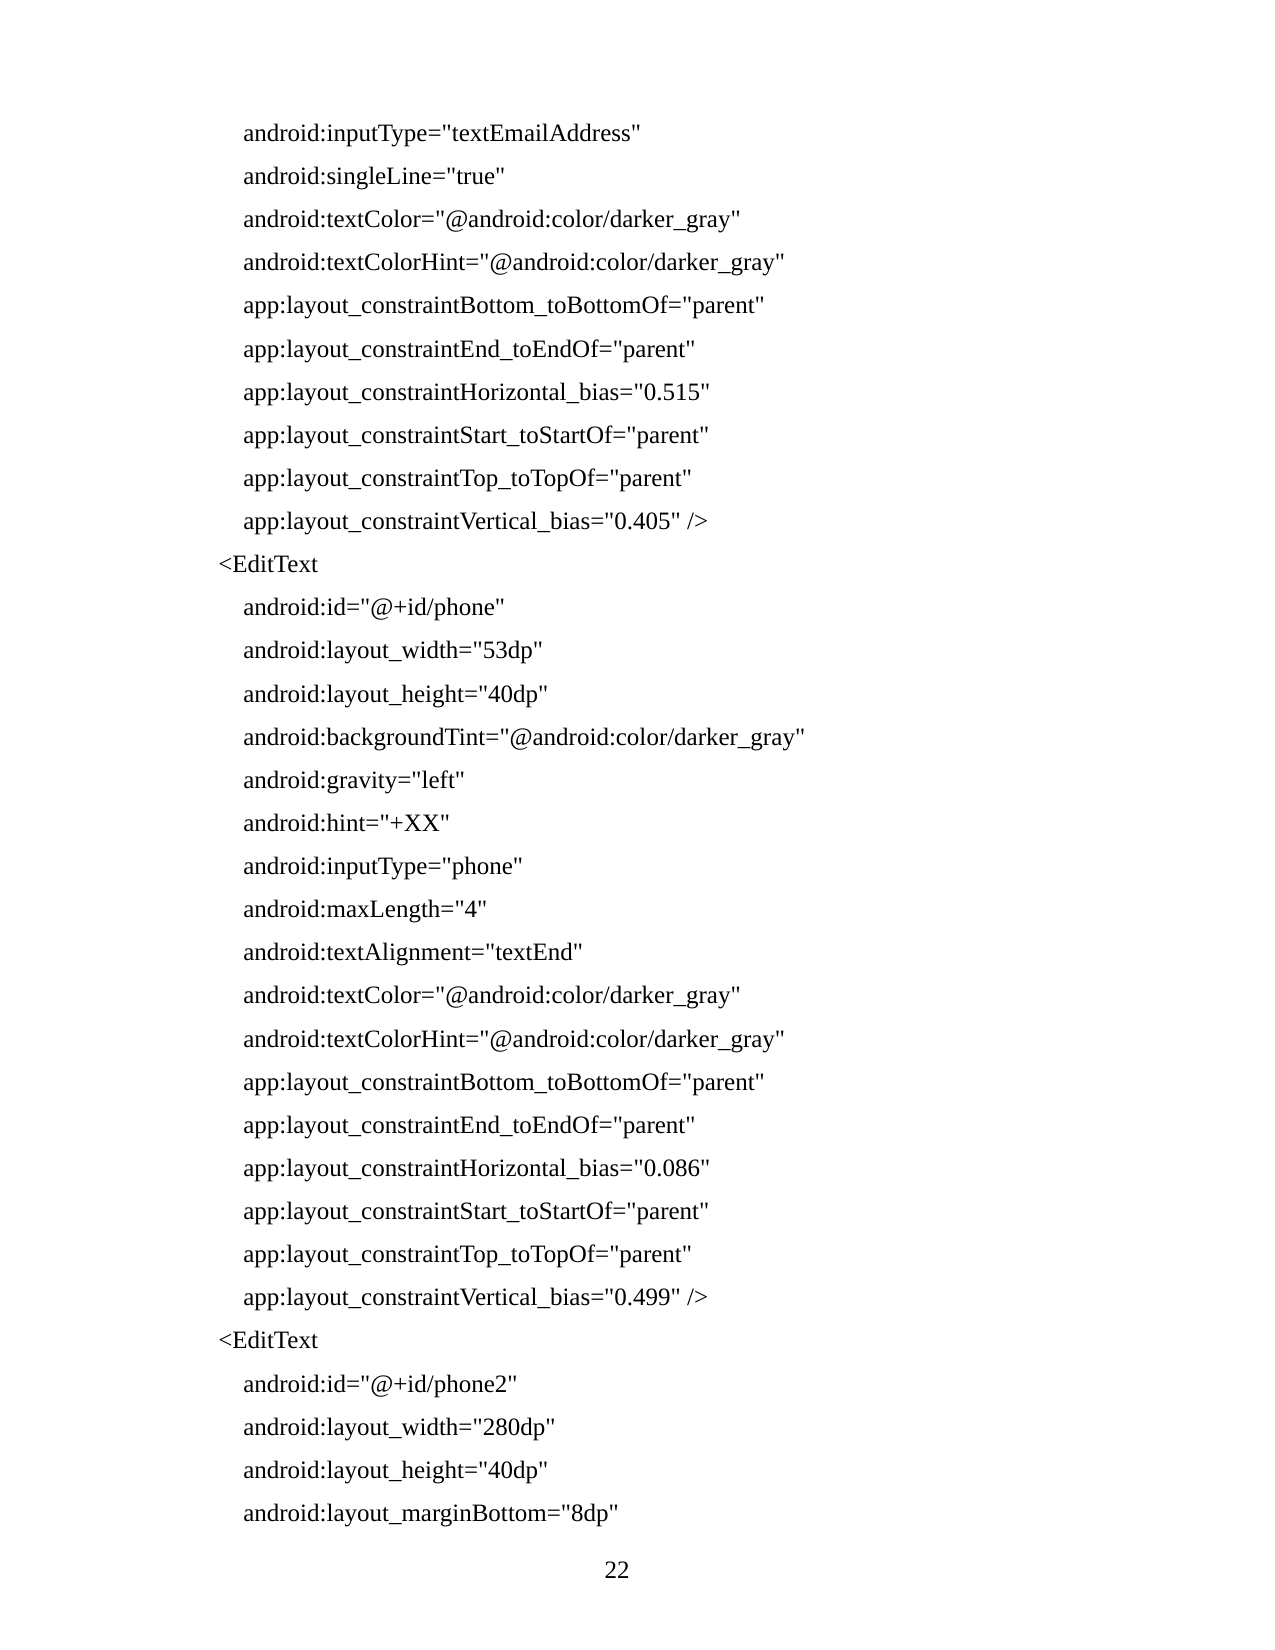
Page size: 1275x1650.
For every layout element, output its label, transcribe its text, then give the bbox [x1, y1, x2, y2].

text android:inputType="phone" [193, 851, 1157, 880]
text app:layout_constraintTop_toTopOf="parent" [193, 1239, 1157, 1268]
text android:textColor="@android:color/darker_gray" [193, 981, 1157, 1009]
text app:layout_constraintVertical_bias="0.405" /> [193, 506, 1157, 535]
text android:layout_width="280dp" [193, 1412, 1157, 1441]
text android:layout_width="53dp" [193, 636, 1157, 664]
text app:layout_constraintVertical_bias="0.499" /> [193, 1282, 1157, 1311]
text android:singleLine="true" [193, 161, 1157, 190]
text app:layout_constraintTop_toTopOf="parent" [193, 463, 1157, 492]
text app:layout_constraintEnd_toEndOf="parent" [193, 1110, 1157, 1139]
text android:gravity="left" [193, 765, 1157, 794]
text android:backgroundTint="@android:color/darker_gray" [193, 722, 1157, 751]
text android:textColorHint="@android:color/darker_gray" [193, 1024, 1157, 1052]
text android:inputType="textEmailAddress" [193, 118, 1157, 147]
text <EditText [193, 1326, 1157, 1354]
text app:layout_constraintBottom_toBottomOf="parent" [193, 291, 1157, 319]
text android:maxLength="4" [193, 894, 1157, 923]
text android:layout_height="40dp" [193, 679, 1157, 707]
text android:layout_height="40dp" [193, 1455, 1157, 1484]
text app:layout_constraintHorizontal_bias="0.086" [193, 1153, 1157, 1182]
text android:textColor="@android:color/darker_gray" [193, 204, 1157, 233]
text app:layout_constraintStart_toStartOf="parent" [193, 1196, 1157, 1225]
text android:textAlignment="textEnd" [193, 937, 1157, 966]
text app:layout_constraintBottom_toBottomOf="parent" [193, 1067, 1157, 1096]
text app:layout_constraintHorizontal_bias="0.515" [193, 377, 1157, 406]
text <EditText [193, 549, 1157, 578]
text android:hint="+XX" [193, 808, 1157, 837]
text app:layout_constraintEnd_toEndOf="parent" [193, 334, 1157, 362]
text android:layout_marginBottom="8dp" [193, 1498, 1157, 1527]
text app:layout_constraintStart_toStartOf="parent" [193, 420, 1157, 449]
text android:textColorHint="@android:color/darker_gray" [193, 247, 1157, 276]
text android:id="@+id/phone" [193, 592, 1157, 621]
text android:id="@+id/phone2" [193, 1369, 1157, 1397]
